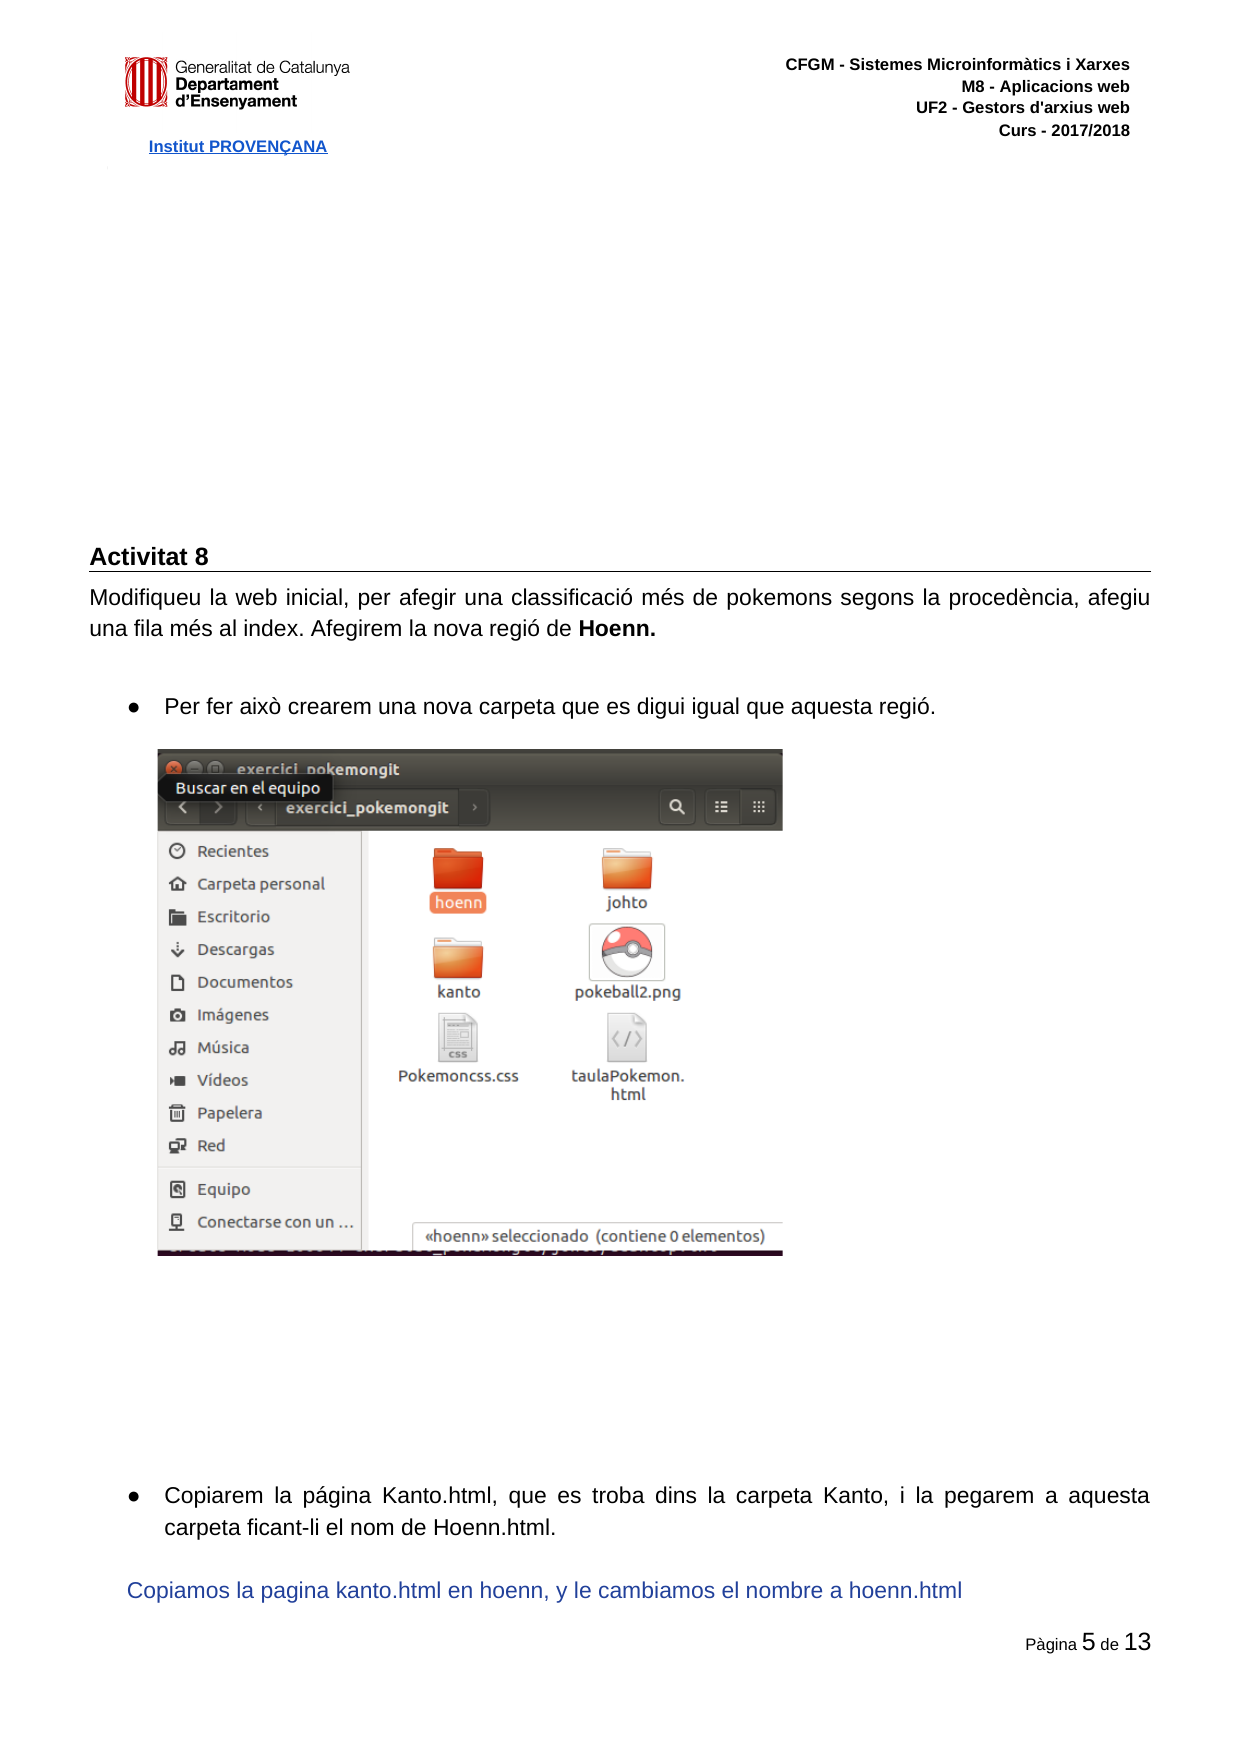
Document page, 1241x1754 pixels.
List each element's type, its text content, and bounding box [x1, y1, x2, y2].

text Activitat 8 [89, 542, 1151, 571]
text Copiamos la pagina kanto.html en hoenn, y le cambiamos el nombre a hoenn.html [127, 1577, 1151, 1603]
list Copiarem la página Kanto.html, que es troba dins la carpeta Kanto, i la pegarem a aquesta carpeta ficant-li el nom de Hoenn.html. [127, 1482, 1151, 1540]
list Per fer això crearem una nova carpeta que es digui igual que aquesta regió. [127, 693, 1151, 719]
text Modifiqueu la web inicial, per afegir una classificació més de pokemons segons la procedència, afegiu una fila més al index. Afegirem la nova regió de Hoenn. [89, 583, 1151, 641]
picture [157, 749, 783, 1256]
picture [88, 32, 385, 133]
